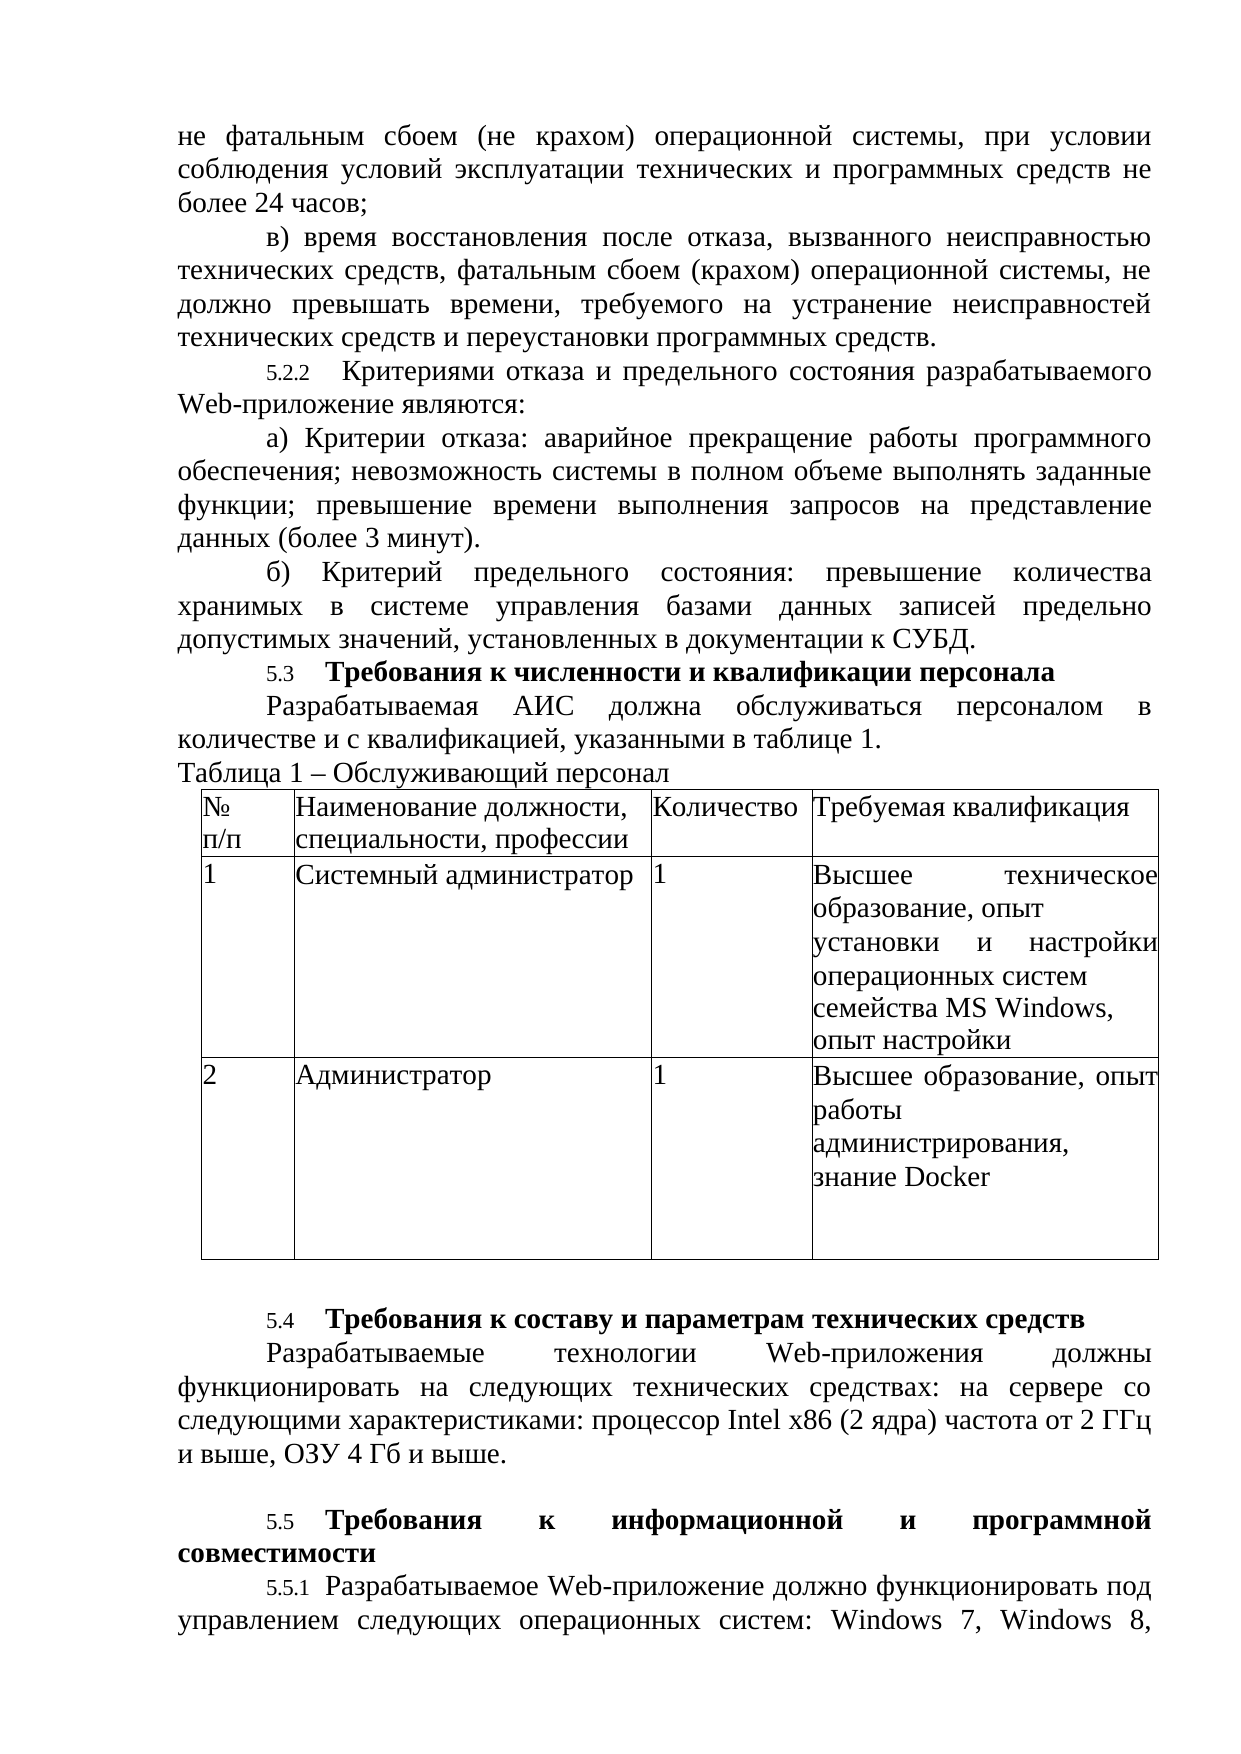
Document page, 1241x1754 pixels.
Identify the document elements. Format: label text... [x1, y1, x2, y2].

text Разрабатываемая АИС должна обслуживаться персоналом в количестве и с квалификацией, указанными в таблице 1. [177, 688, 1152, 755]
table_cell Администратор [295, 1058, 651, 1258]
table_cell Высшее техническое образование, опыт установки и настройки операционных систем семейства MS Windows, опыт настройки [813, 857, 1158, 1057]
subtitle Требования к численности и квалификации персонала [177, 655, 1152, 688]
list Разрабатываемое Web-приложение должно функционировать под управлением следующих операционных систем: Windows 7, Windows 8, [177, 1569, 1152, 1636]
table_header Количество [652, 790, 812, 856]
table_cell Высшее образование, опыт работы администрирования, знание Docker [813, 1058, 1158, 1258]
table_cell Системный администратор [295, 857, 651, 1057]
text в) время восстановления после отказа, вызванного неисправностью технических средств, фатальным сбоем (крахом) операционной системы, не должно превышать времени, требуемого на устранение неисправностей технических средств и переустановки программных средств. [177, 219, 1152, 353]
text б) Критерий предельного состояния: превышение количества хранимых в системе управления базами данных записей предельно допустимых значений, установленных в документации к СУБД. [177, 554, 1152, 655]
table_cell 1 [202, 857, 294, 1057]
text а) Критерии отказа: аварийное прекращение работы программного обеспечения; невозможность системы в полном объеме выполнять заданные функции; превышение времени выполнения запросов на представление данных (более 3 минут). [177, 420, 1152, 554]
table_cell 2 [202, 1058, 294, 1258]
text Таблица 1 – Обслуживающий персонал [177, 755, 1152, 789]
text не фатальным сбоем (не крахом) операционной системы, при условии соблюдения условий эксплуатации технических и программных средств не более 24 часов; [177, 118, 1152, 219]
table_cell 1 [652, 857, 812, 1057]
table_header № п/п [202, 790, 294, 856]
table_header Наименование должности, специальности, профессии [295, 790, 651, 856]
subtitle Требования к информационной и программной совместимости [177, 1503, 1152, 1569]
text Разрабатываемые технологии Web-приложения должны функционировать на следующих технических средствах: на сервере со следующими характеристиками: процессор Intel x86 (2 ядра) частота от 2 ГГц и выше, ОЗУ 4 Гб и выше. [177, 1335, 1152, 1469]
list Критериями отказа и предельного состояния разрабатываемого Web-приложение являются: [177, 353, 1152, 420]
table_cell 1 [652, 1058, 812, 1258]
subtitle Требования к составу и параметрам технических средств [177, 1302, 1152, 1335]
table_header Требуемая квалификация [813, 790, 1158, 856]
